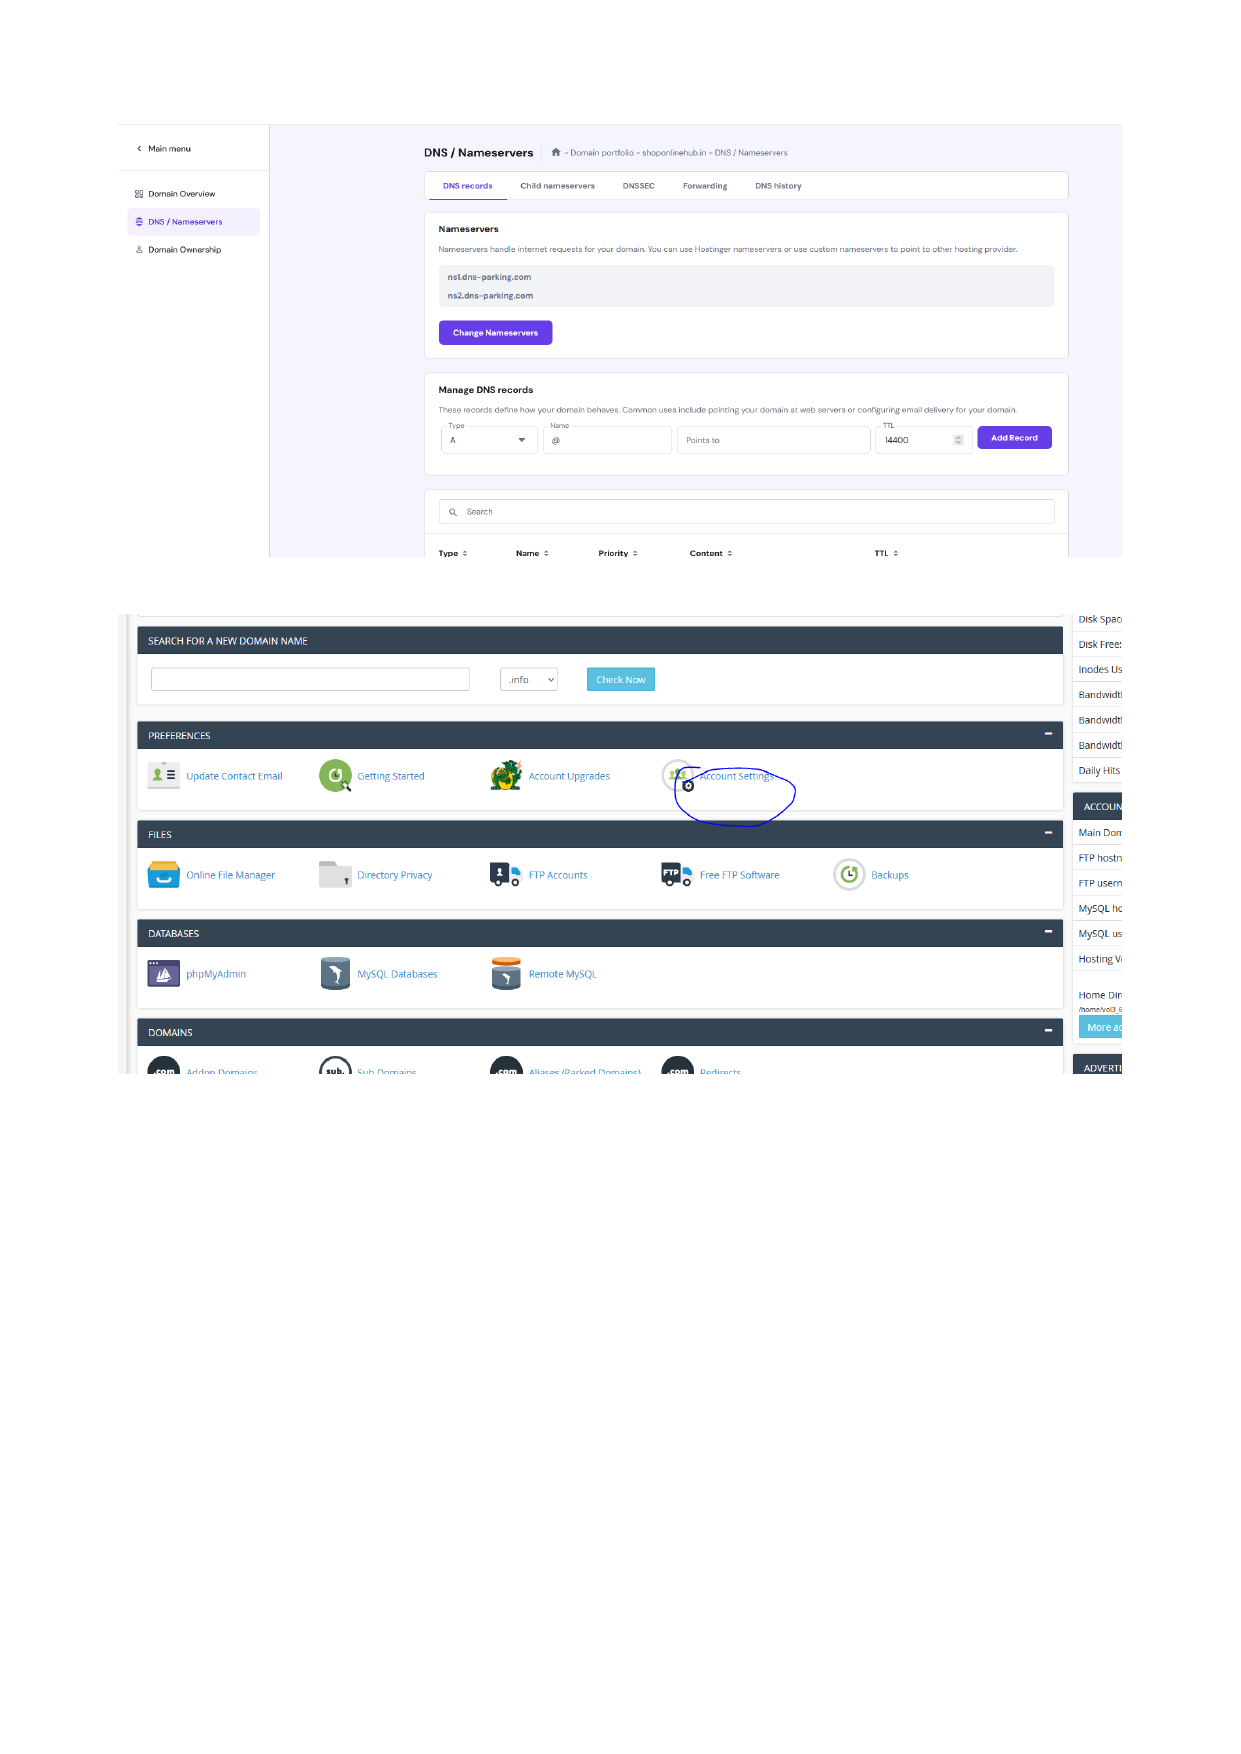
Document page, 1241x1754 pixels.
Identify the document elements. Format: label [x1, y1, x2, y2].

picture [118, 614, 1122, 1074]
picture [118, 118, 1122, 557]
